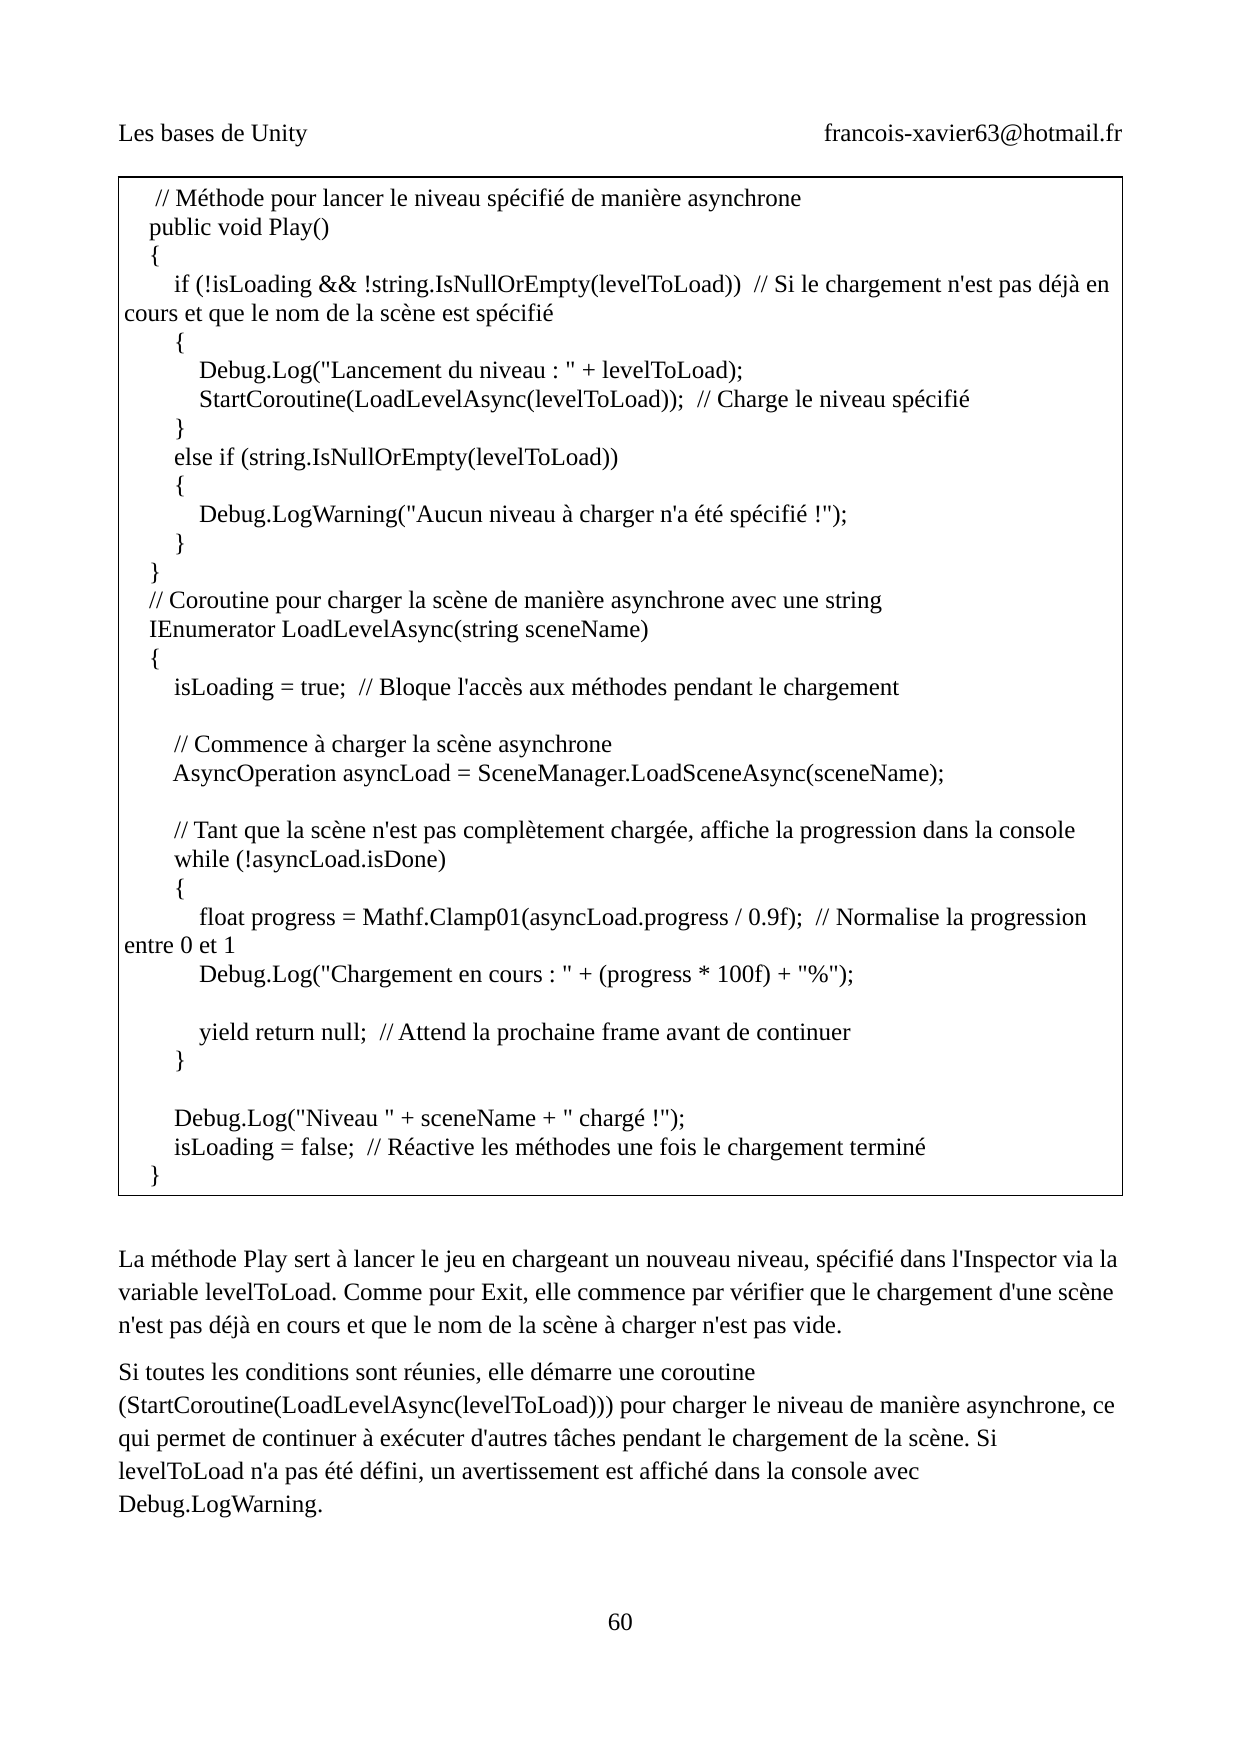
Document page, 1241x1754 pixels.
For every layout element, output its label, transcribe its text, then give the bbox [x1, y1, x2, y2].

text La méthode Play sert à lancer le jeu en chargeant un nouveau niveau, spécifié dans l'Inspector via la variable levelToLoad. Comme pour Exit, elle commence par vérifier que le chargement d'une scène n'est pas déjà en cours et que le nom de la scène à charger n'est pas vide. [118, 1244, 1122, 1338]
table_header // Méthode pour lancer le niveau spécifié de manière asynchrone public void Play() { if (!isLoading && !string.IsNullOrEmpty(levelToLoad)) // Si le chargement n'est pas déjà en cours et que le nom de la scène est spécifié { Debug.Log("Lancement du niveau : " + levelToLoad); StartCoroutine(LoadLevelAsync(levelToLoad)); // Charge le niveau spécifié } else if (string.IsNullOrEmpty(levelToLoad)) { Debug.LogWarning("Aucun niveau à charger n'a été spécifié !"); } } // Coroutine pour charger la scène de manière asynchrone avec une string IEnumerator LoadLevelAsync(string sceneName) { isLoading = true; // Bloque l'accès aux méthodes pendant le chargement // Commence à charger la scène asynchrone AsyncOperation asyncLoad = SceneManager.LoadSceneAsync(sceneName); // Tant que la scène n'est pas complètement chargée, affiche la progression dans la console while (!asyncLoad.isDone) { float progress = Mathf.Clamp01(asyncLoad.progress / 0.9f); // Normalise la progression entre 0 et 1 Debug.Log("Chargement en cours : " + (progress * 100f) + "%"); yield return null; // Attend la prochaine frame avant de continuer } Debug.Log("Niveau " + sceneName + " chargé !"); isLoading = false; // Réactive les méthodes une fois le chargement terminé } [119, 178, 1122, 1195]
text Si toutes les conditions sont réunies, elle démarre une coroutine (StartCoroutine(LoadLevelAsync(levelToLoad))) pour charger le niveau de manière asynchrone, ce qui permet de continuer à exécuter d'autres tâches pendant le chargement de la scène. Si levelToLoad n'a pas été défini, un avertissement est affiché dans la console avec Debug.LogWarning. [118, 1357, 1122, 1518]
